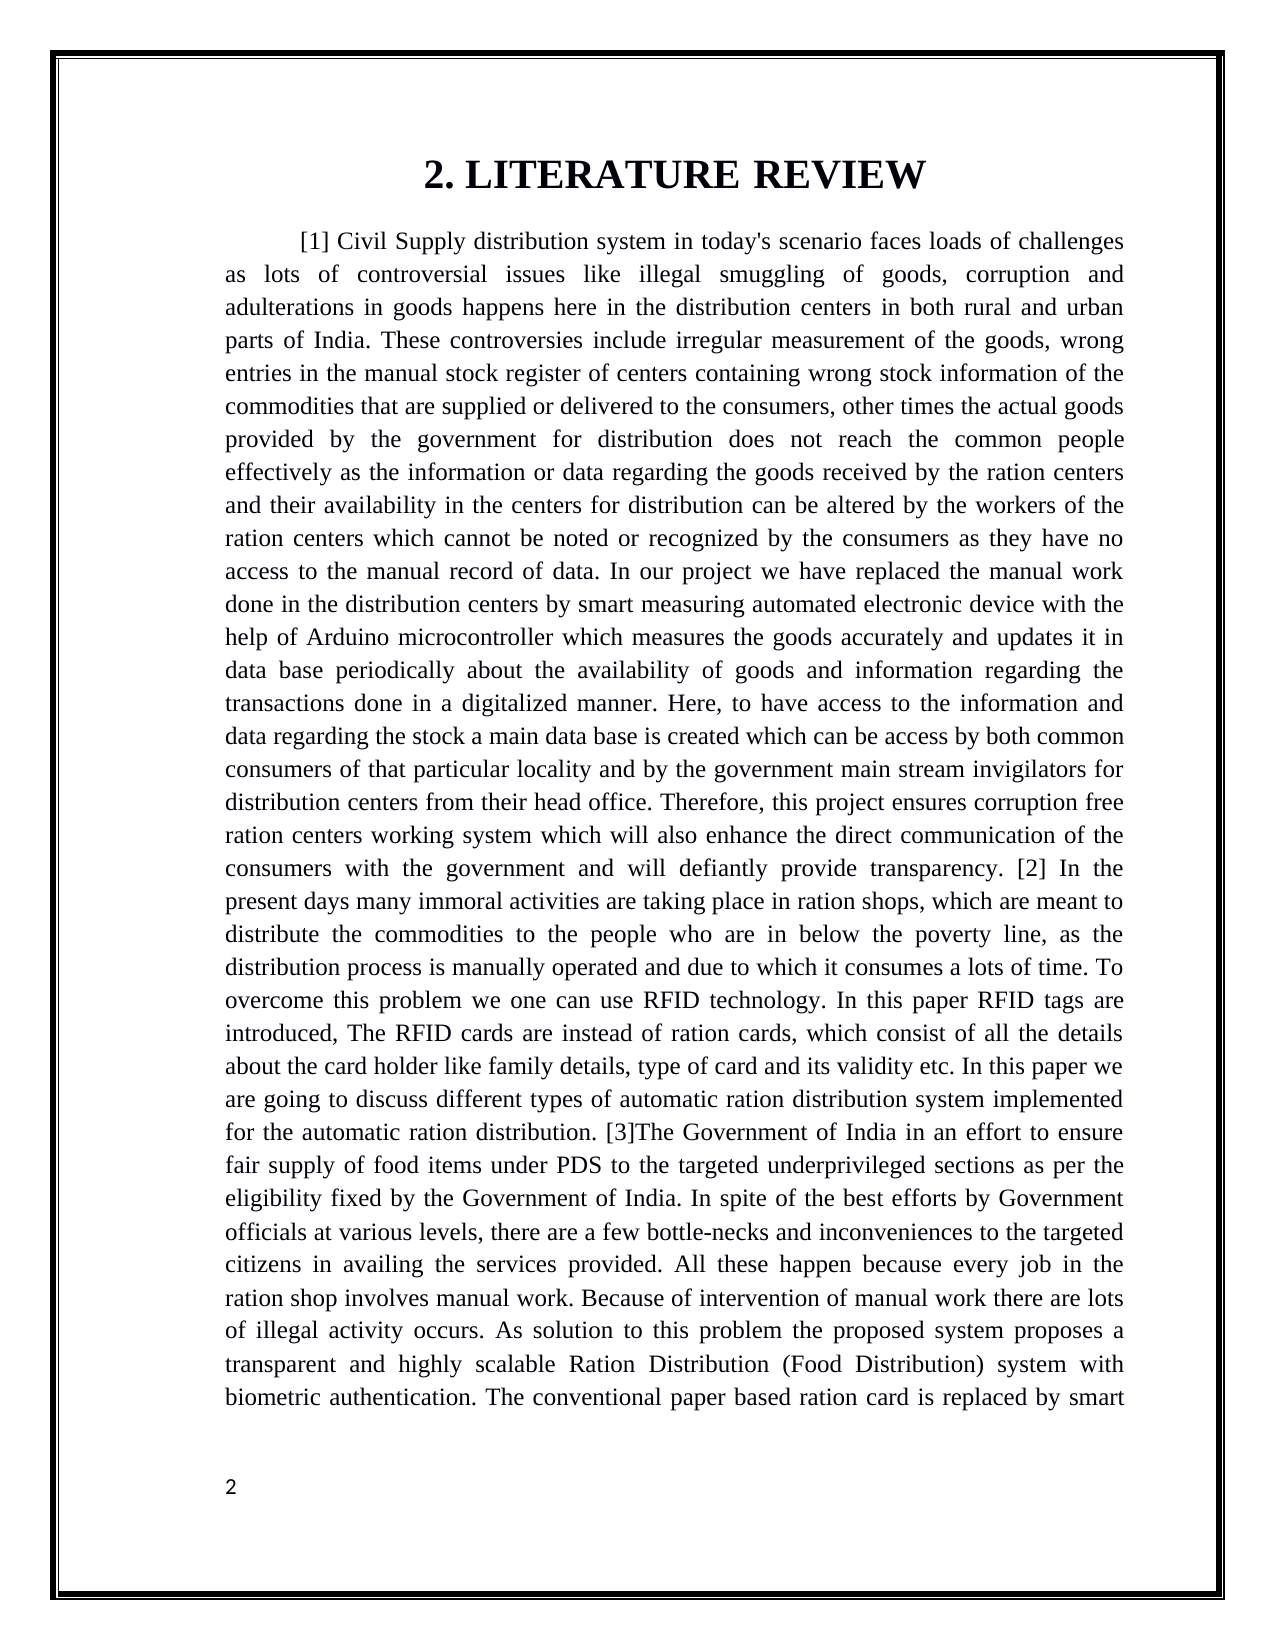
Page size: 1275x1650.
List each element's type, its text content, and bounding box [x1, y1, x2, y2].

text [1] Civil Supply distribution system in today's scenario faces loads of challenges as lots of controversial issues like illegal smuggling of goods, corruption and adulterations in goods happens here in the distribution centers in both rural and urban parts of India. These controversies include irregular measurement of the goods, wrong entries in the manual stock register of centers containing wrong stock information of the commodities that are supplied or delivered to the consumers, other times the actual goods provided by the government for distribution does not reach the common people effectively as the information or data regarding the goods received by the ration centers and their availability in the centers for distribution can be altered by the workers of the ration centers which cannot be noted or recognized by the consumers as they have no access to the manual record of data. In our project we have replaced the manual work done in the distribution centers by smart measuring automated electronic device with the help of Arduino microcontroller which measures the goods accurately and updates it in data base periodically about the availability of goods and information regarding the transactions done in a digitalized manner. Here, to have access to the information and data regarding the stock a main data base is created which can be access by both common consumers of that particular locality and by the government main stream invigilators for distribution centers from their head office. Therefore, this project ensures corruption free ration centers working system which will also enhance the direct communication of the consumers with the government and will defiantly provide transparency. [2] In the present days many immoral activities are taking place in ration shops, which are meant to distribute the commodities to the people who are in below the poverty line, as the distribution process is manually operated and due to which it consumes a lots of time. To overcome this problem we one can use RFID technology. In this paper RFID tags are introduced, The RFID cards are instead of ration cards, which consist of all the details about the card holder like family details, type of card and its validity etc. In this paper we are going to discuss different types of automatic ration distribution system implemented for the automatic ration distribution. [3]The Government of India in an effort to ensure fair supply of food items under PDS to the targeted underprivileged sections as per the eligibility fixed by the Government of India. In spite of the best efforts by Government officials at various levels, there are a few bottle-necks and inconveniences to the targeted citizens in availing the services provided. All these happen because every job in the ration shop involves manual work. Because of intervention of manual work there are lots of illegal activity occurs. As solution to this problem the proposed system proposes a transparent and highly scalable Ration Distribution (Food Distribution) system with biometric authentication. The conventional paper based ration card is replaced by smart [225, 226, 1125, 1410]
text 2. LITERATURE REVIEW [225, 150, 1125, 198]
